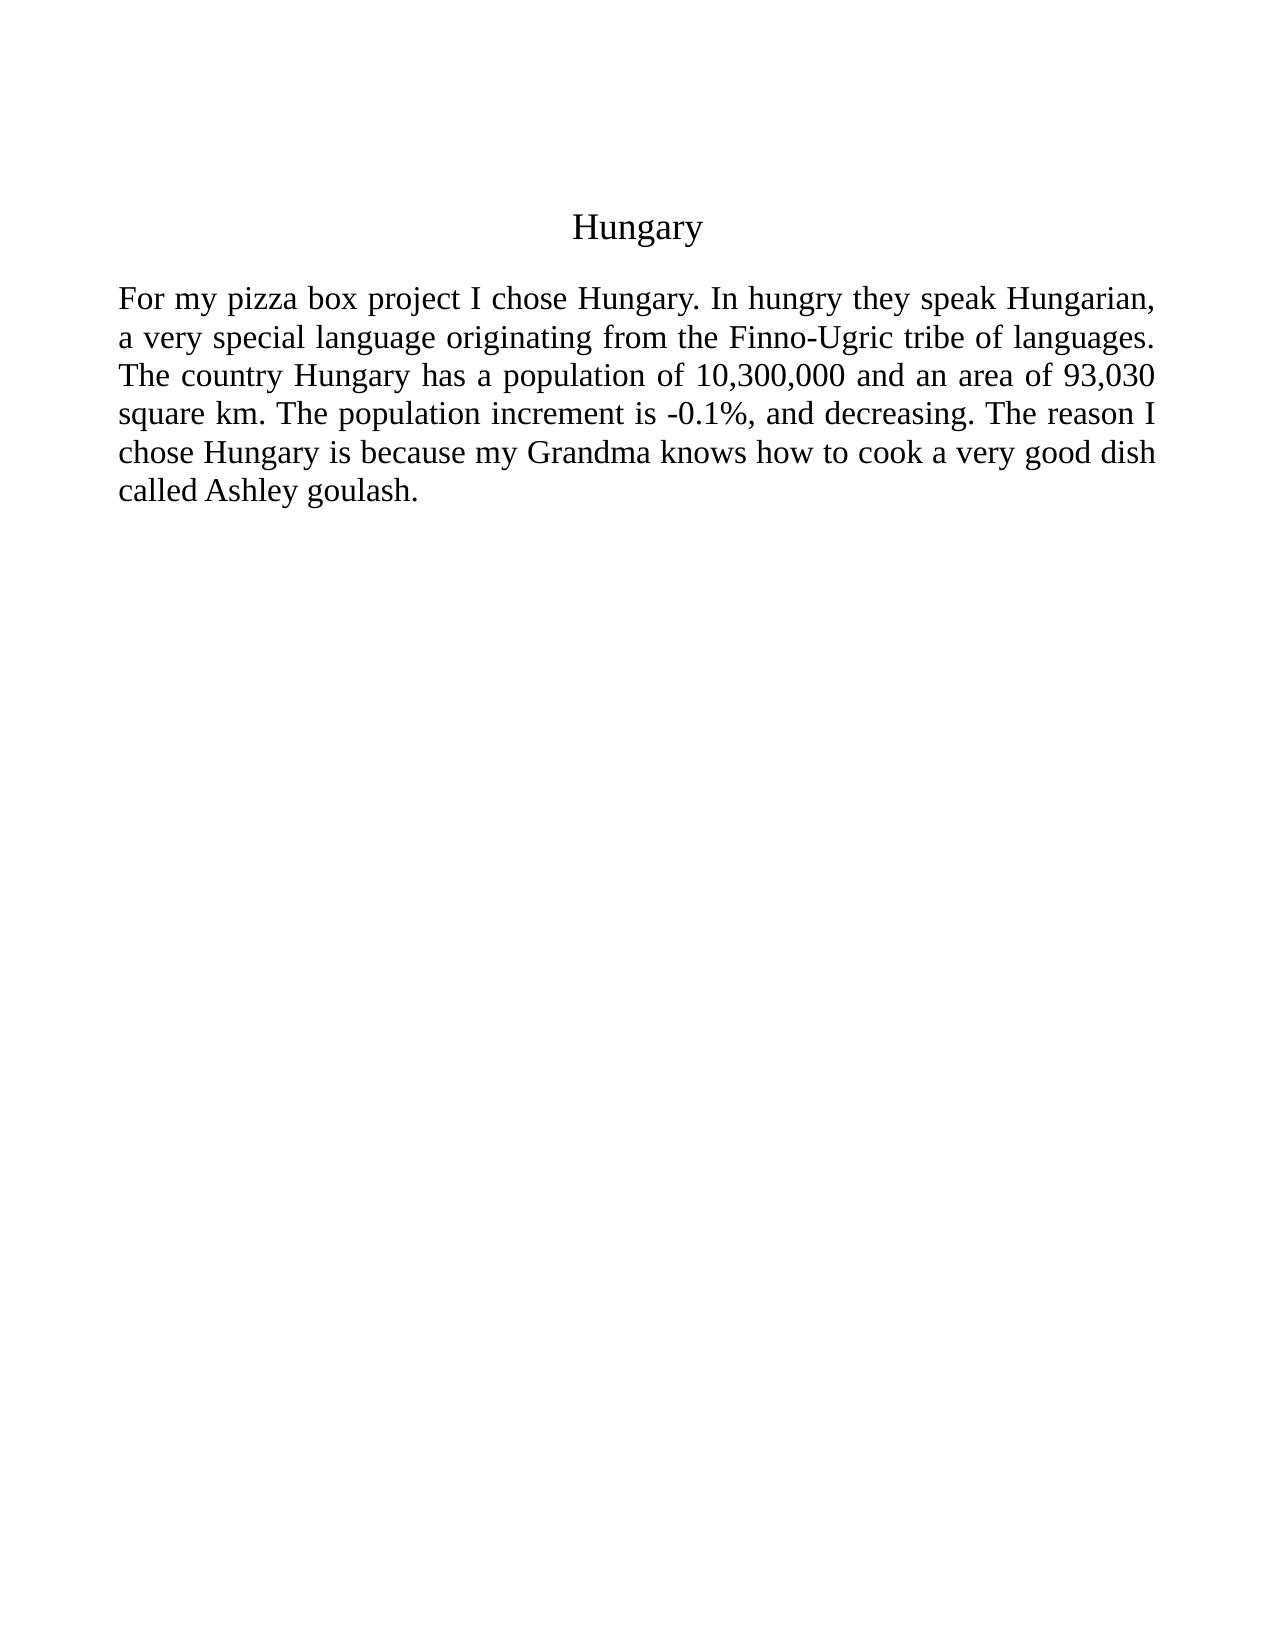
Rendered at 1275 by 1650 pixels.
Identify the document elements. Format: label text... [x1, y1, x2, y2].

text Hungary [118, 204, 1157, 247]
text For my pizza box project I chose Hungary. In hungry they speak Hungarian, a very special language originating from the Finno-Ugric tribe of languages. The country Hungary has a population of 10,300,000 and an area of 93,030 square km. The population increment is -0.1%, and decreasing. The reason I chose Hungary is because my Grandma knows how to cook a very good dish called Ashley goulash. [118, 279, 1157, 509]
